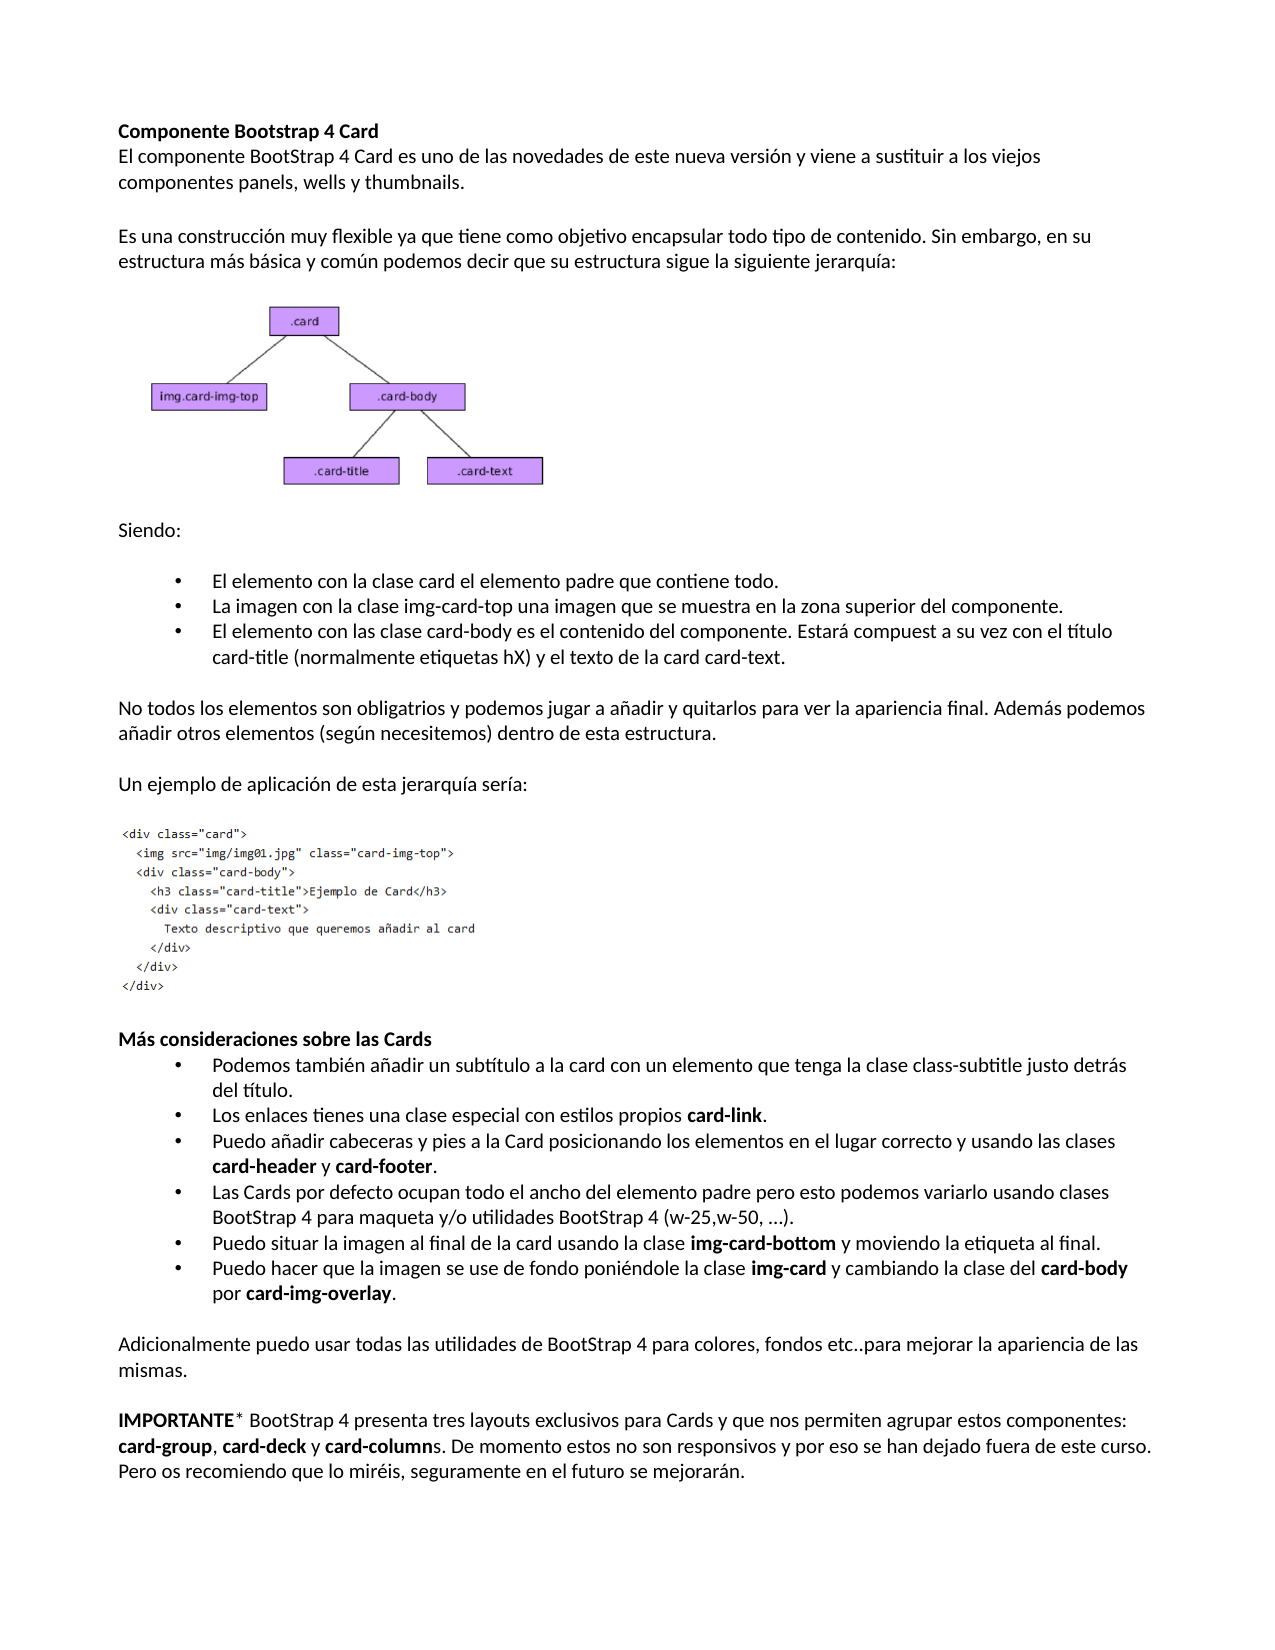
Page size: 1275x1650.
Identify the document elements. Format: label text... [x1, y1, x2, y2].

list Las Cards por defecto ocupan todo el ancho del elemento padre pero esto podemos variarlo usando clases BootStrap 4 para maqueta y/o utilidades BootStrap 4 (w-25,w-50, …). [174, 1179, 1157, 1230]
text Un ejemplo de aplicación de esta jerarquía sería: [118, 771, 1157, 797]
list El elemento con las clase card-body es el contenido del componente. Estará compuest a su vez con el título card-title (normalmente etiquetas hX) y el texto de la card card-text. [174, 619, 1157, 669]
text IMPORTANTE* BootStrap 4 presenta tres layouts exclusivos para Cards y que nos permiten agrupar estos componentes: card-group, card-deck y card-columns. De momento estos no son responsivos y por eso se han dejado fuera de este curso. Pero os recomiendo que lo miréis, seguramente en el futuro se mejorarán. [118, 1408, 1157, 1484]
list Puedo hacer que la imagen se use de fondo poniéndole la clase img-card y cambiando la clase del card-body por card-img-overlay. [174, 1255, 1157, 1306]
text El componente BootStrap 4 Card es uno de las novedades de este nueva versión y viene a sustituir a los viejos componentes panels, wells y thumbnails. [118, 143, 1157, 194]
list Puedo añadir cabeceras y pies a la Card posicionando los elementos en el lugar correcto y usando las clases card-header y card-footer. [174, 1128, 1157, 1179]
list Los enlaces tienes una clase especial con estilos propios card-link. [174, 1103, 1157, 1128]
picture [118, 299, 565, 492]
text Siendo: [118, 517, 1157, 542]
text Es una construcción muy flexible ya que tiene como objetivo encapsular todo tipo de contenido. Sin embargo, en su estructura más básica y común podemos decir que su estructura sigue la siguiente jerarquía: [118, 223, 1157, 274]
list Puedo situar la imagen al final de la card usando la clase img-card-bottom y moviendo la etiqueta al final. [174, 1230, 1157, 1255]
list La imagen con la clase img-card-top una imagen que se muestra en la zona superior del componente. [174, 593, 1157, 619]
text Adicionalmente puedo usar todas las utilidades de BootStrap 4 para colores, fondos etc..para mejorar la apariencia de las mismas. [118, 1331, 1157, 1382]
list Podemos también añadir un subtítulo a la card con un elemento que tenga la clase class-subtitle justo detrás del título. [174, 1052, 1157, 1103]
text No todos los elementos son obligatrios y podemos jugar a añadir y quitarlos para ver la apariencia final. Además podemos añadir otros elementos (según necesitemos) dentro de esta estructura. [118, 695, 1157, 746]
list El elemento con la clase card el elemento padre que contiene todo. [174, 568, 1157, 593]
text Componente Bootstrap 4 Card [118, 118, 1157, 143]
picture [118, 822, 484, 998]
text Más consideraciones sobre las Cards [118, 1026, 1157, 1052]
